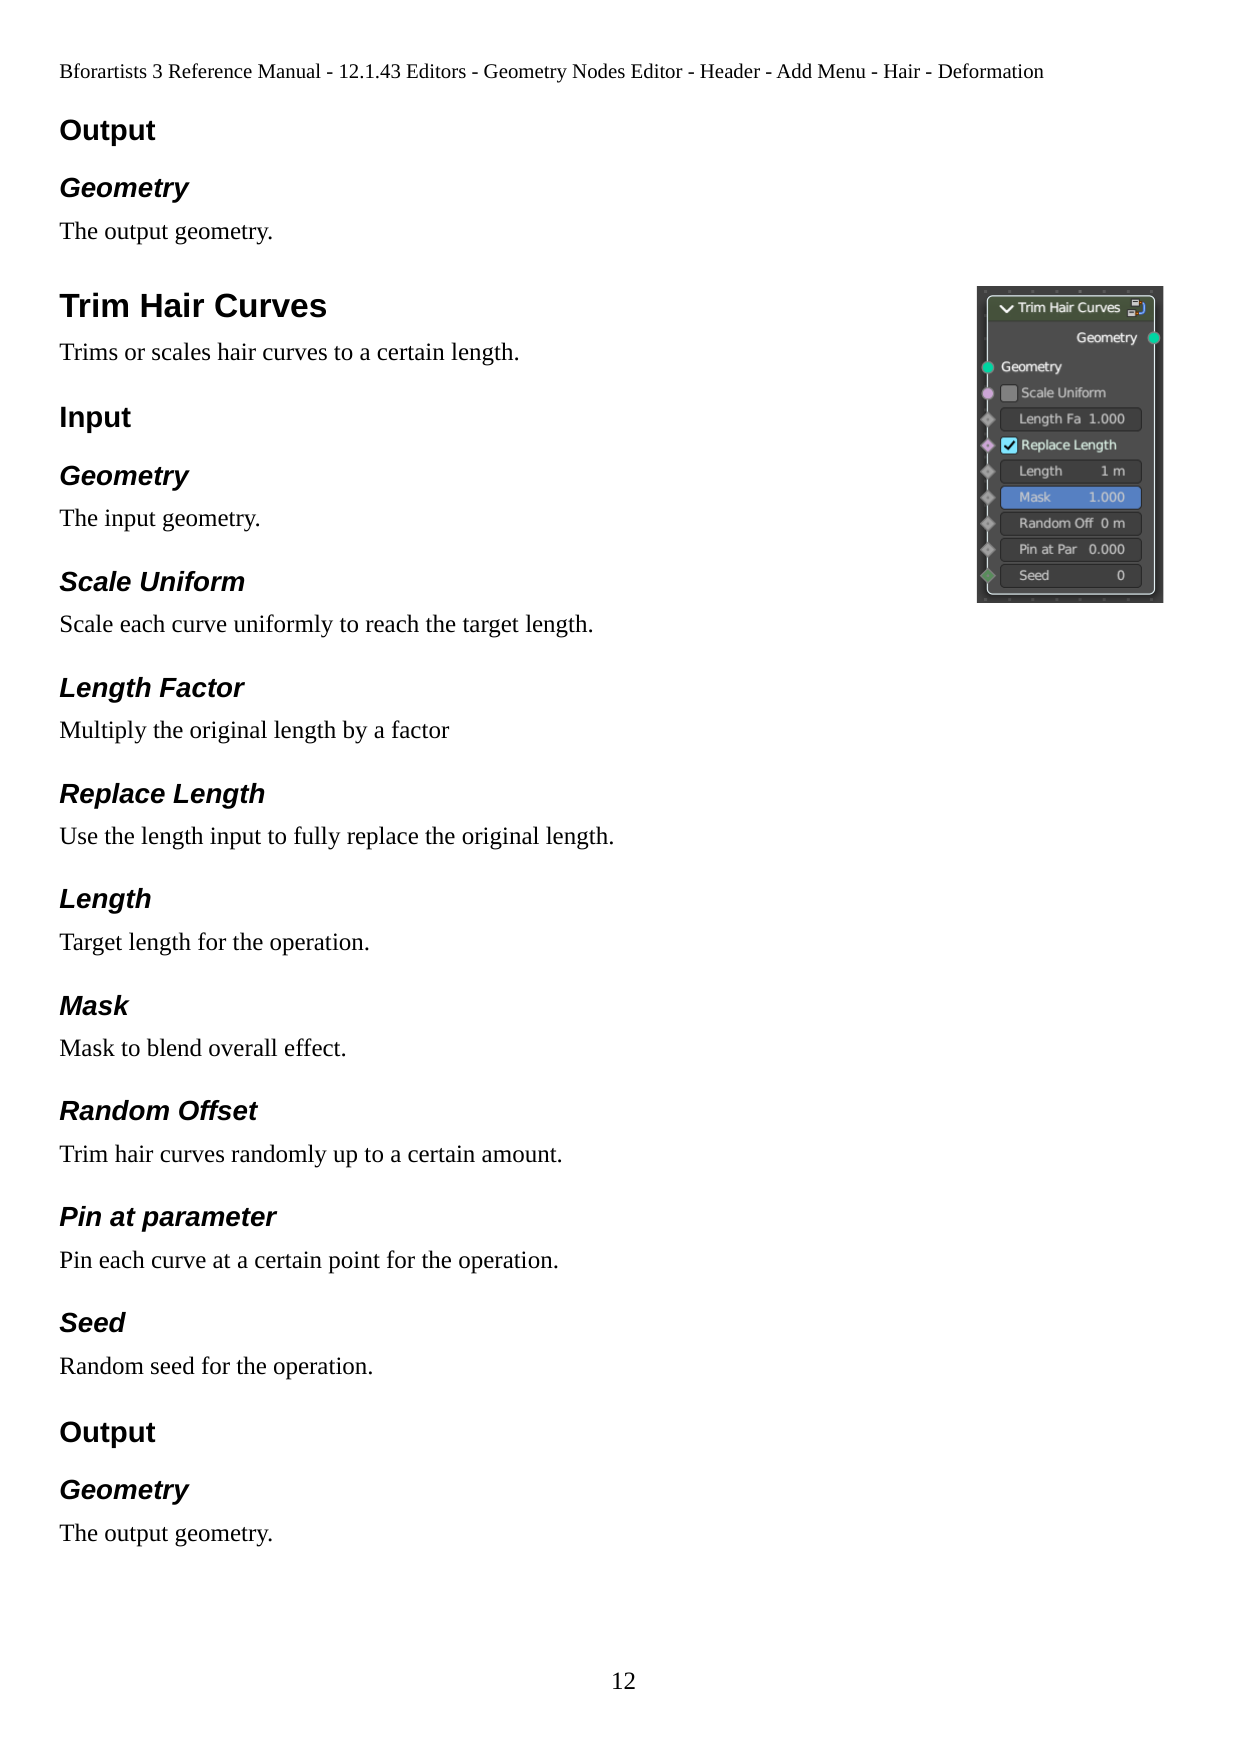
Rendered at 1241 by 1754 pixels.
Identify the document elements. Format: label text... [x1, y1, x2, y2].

text Target length for the operation. [59, 927, 1181, 956]
text Random seed for the operation. [59, 1351, 1181, 1380]
subtitle Pin at parameter [59, 1201, 1181, 1233]
text Multiply the original length by a factor [59, 715, 1181, 744]
subtitle Input [59, 400, 976, 434]
subtitle Output [59, 1415, 1181, 1448]
subtitle Length Factor [59, 671, 1181, 703]
text Use the length input to fully replace the original length. [59, 821, 1181, 850]
text [1164, 503, 1181, 532]
subtitle [1164, 400, 1181, 434]
picture [976, 286, 1164, 603]
text The output geometry. [59, 216, 1181, 244]
subtitle Geometry [59, 1473, 1181, 1505]
text Trims or scales hair curves to a certain length. [59, 337, 976, 366]
subtitle Scale Uniform [59, 565, 976, 597]
text Mask to blend overall effect. [59, 1033, 1181, 1062]
subtitle Output [59, 113, 1181, 146]
text The output geometry. [59, 1518, 1181, 1547]
subtitle [1164, 565, 1181, 597]
subtitle Trim Hair Curves [59, 286, 976, 324]
subtitle Random Offset [59, 1095, 1181, 1127]
subtitle Replace Length [59, 777, 1181, 809]
subtitle [1164, 286, 1181, 324]
subtitle Mask [59, 989, 1181, 1021]
text Pin each curve at a certain point for the operation. [59, 1245, 1181, 1274]
text Trim hair curves randomly up to a certain amount. [59, 1139, 1181, 1168]
text The input geometry. [59, 503, 976, 532]
subtitle Seed [59, 1307, 1181, 1338]
subtitle Geometry [59, 459, 976, 491]
subtitle [1164, 459, 1181, 491]
text Scale each curve uniformly to reach the target length. [59, 609, 1181, 638]
subtitle Length [59, 883, 1181, 915]
subtitle Geometry [59, 171, 1181, 203]
